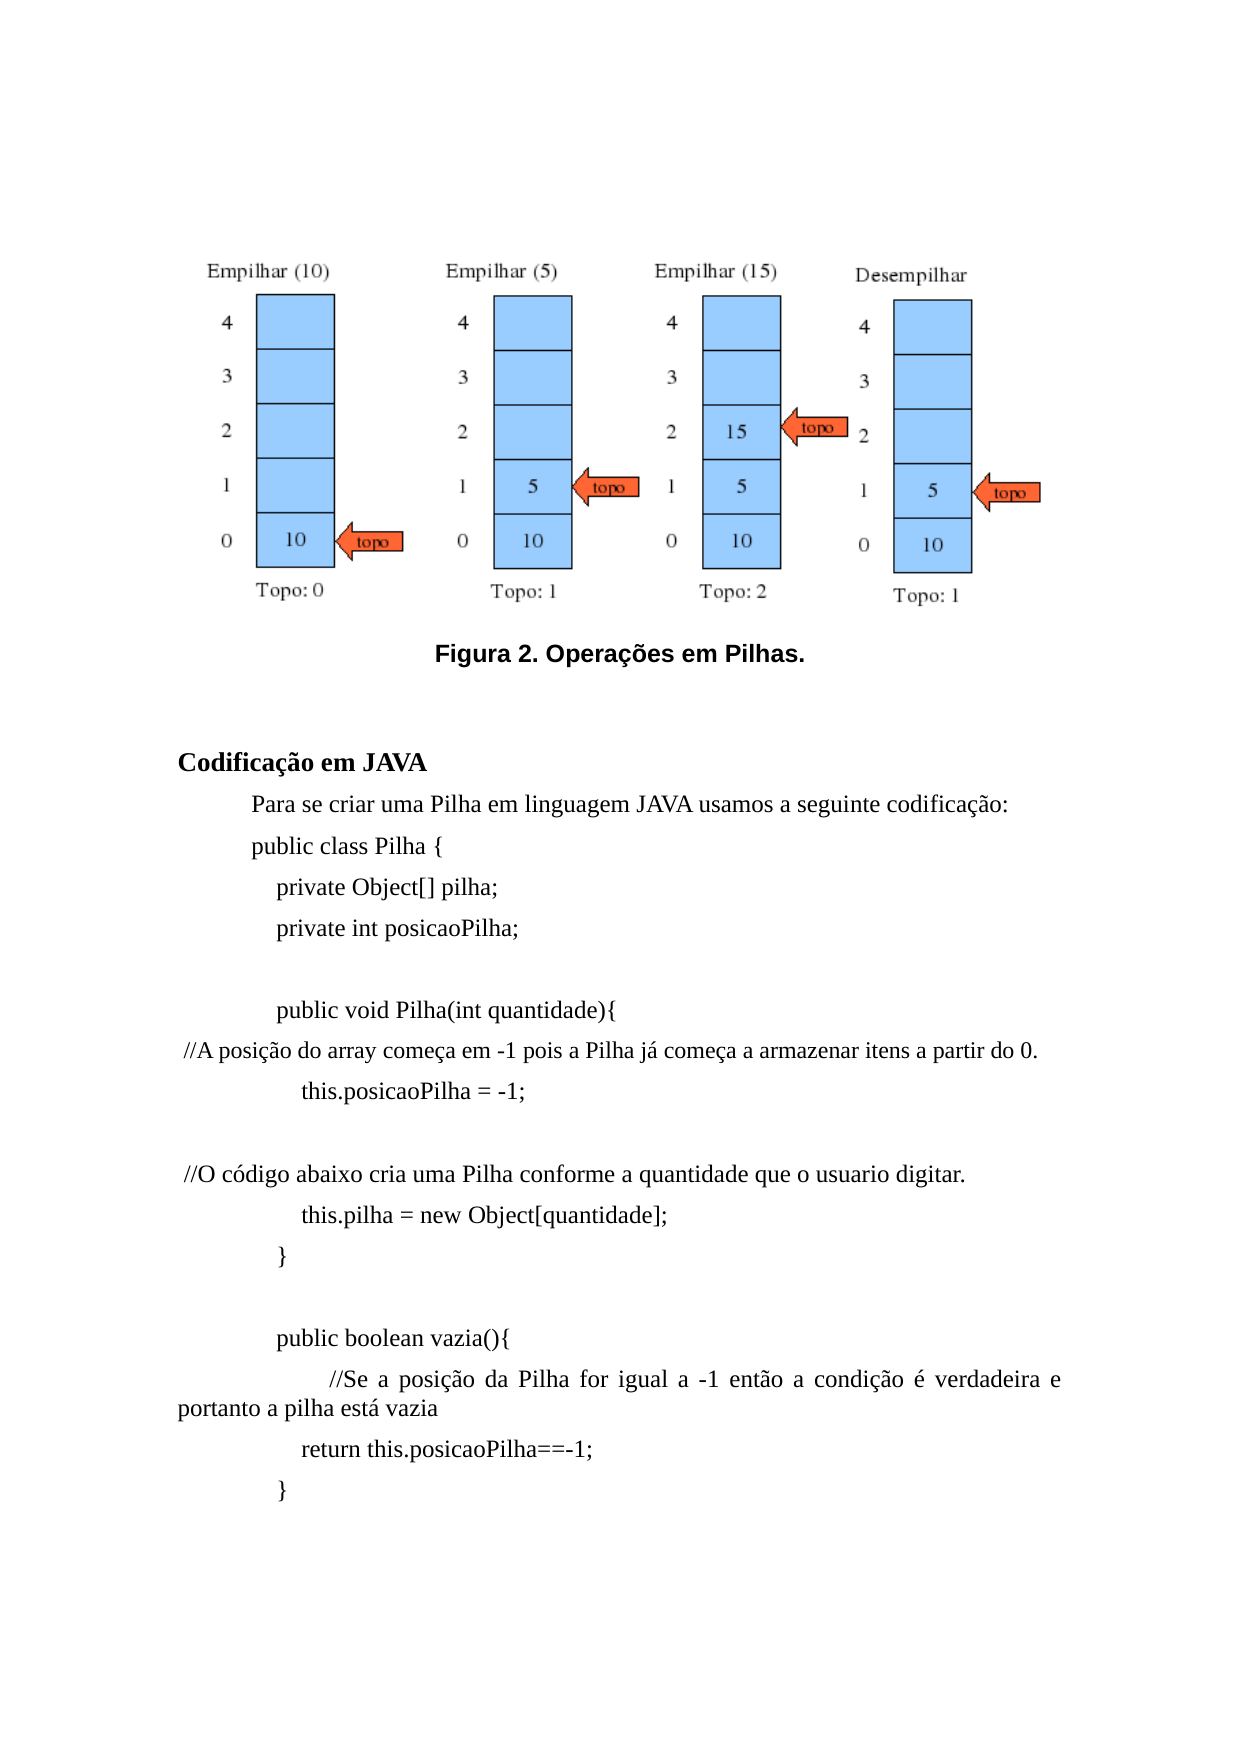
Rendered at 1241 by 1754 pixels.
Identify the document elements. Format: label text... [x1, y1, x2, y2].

title Codificação em JAVA [177, 746, 1063, 777]
text } [177, 1241, 1063, 1270]
text return this.posicaoPilha==-1; [177, 1434, 1063, 1463]
text } [177, 1476, 1063, 1504]
text //A posição do array começa em -1 pois a Pilha já começa a armazenar itens a partir do 0. [177, 1036, 1063, 1064]
text this.posicaoPilha = -1; [177, 1076, 1063, 1105]
text public boolean vazia(){ [177, 1323, 1063, 1352]
text [177, 207, 1063, 230]
text public class Pilha { [177, 831, 1063, 859]
text public void Pilha(int quantidade){ [177, 995, 1063, 1024]
text this.pilha = new Object[quantidade]; [177, 1200, 1063, 1229]
text private int posicaoPilha; [177, 913, 1063, 942]
text private Object[] pilha; [177, 872, 1063, 901]
text //Se a posição da Pilha for igual a -1 então a condição é verdadeira e portanto a pilha está vazia [177, 1364, 1063, 1422]
text Figura 2. Operações em Pilhas. [177, 639, 1063, 668]
text Para se criar uma Pilha em linguagem JAVA usamos a seguinte codificação: [177, 789, 1063, 818]
text //O código abaixo cria uma Pilha conforme a quantidade que o usuario digitar. [177, 1159, 1063, 1187]
